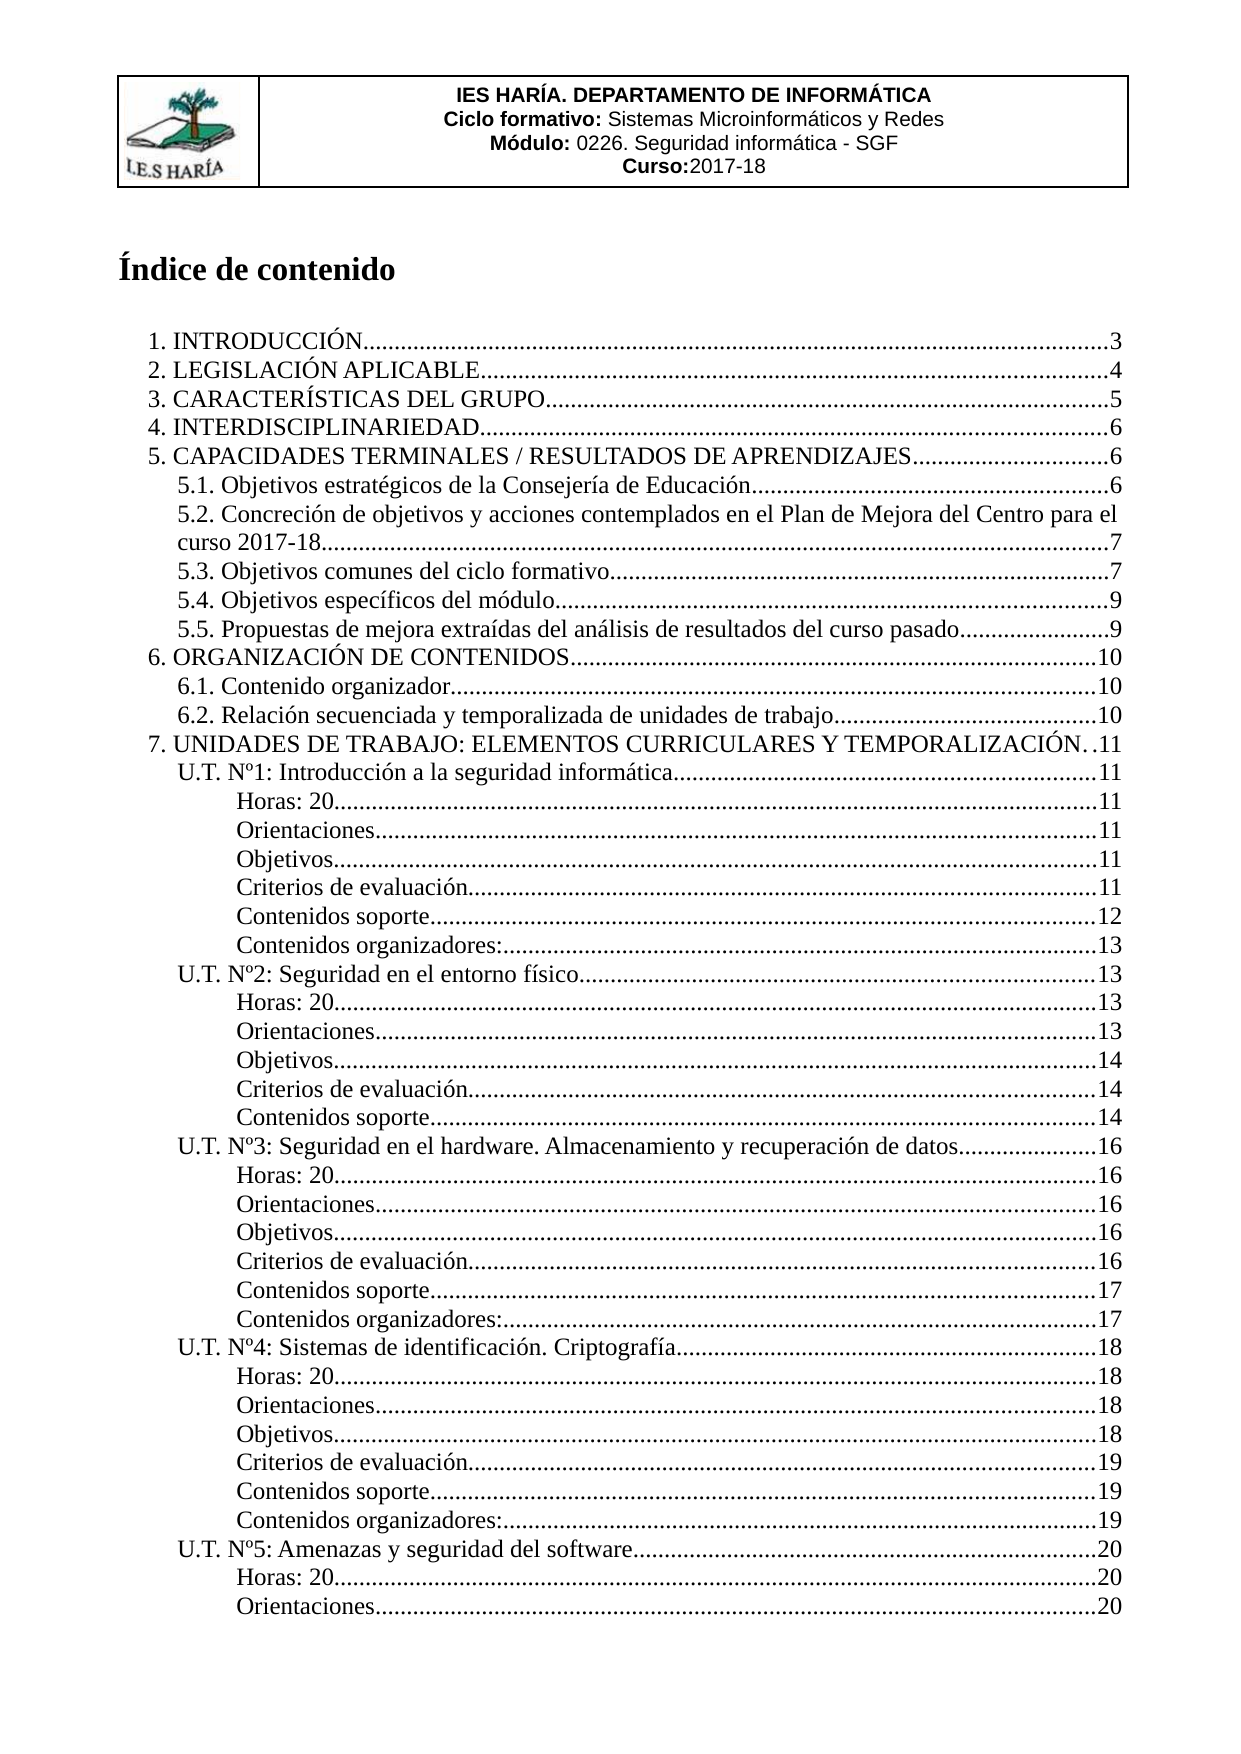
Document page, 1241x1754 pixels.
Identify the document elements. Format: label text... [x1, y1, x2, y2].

text Criterios de evaluación 16 [236, 1246, 1122, 1275]
text Contenidos soporte 14 [236, 1102, 1122, 1131]
text 5.4. Objetivos específicos del módulo 9 [177, 585, 1122, 614]
text Horas: 20 20 [236, 1562, 1122, 1591]
text 5.2. Concreción de objetivos y acciones contemplados en el Plan de Mejora del Centro para el curso 2017-18. 7 [177, 499, 1122, 556]
text Contenidos soporte 12 [236, 901, 1122, 930]
text 2. LEGISLACIÓN APLICABLE 4 [148, 355, 1122, 384]
subtitle Índice de contenido [118, 249, 1122, 288]
text 5. CAPACIDADES TERMINALES / RESULTADOS DE APRENDIZAJES 6 [148, 441, 1122, 470]
text Objetivos 18 [236, 1419, 1122, 1447]
text 5.5. Propuestas de mejora extraídas del análisis de resultados del curso pasado 9 [177, 614, 1122, 642]
text U.T. Nº2: Seguridad en el entorno físico 13 [177, 959, 1122, 987]
text U.T. Nº4: Sistemas de identificación. Criptografía 18 [177, 1332, 1122, 1361]
text U.T. Nº3: Seguridad en el hardware. Almacenamiento y recuperación de datos 16 [177, 1131, 1122, 1160]
text Orientaciones 20 [236, 1591, 1122, 1620]
text Orientaciones 16 [236, 1189, 1122, 1217]
text Contenidos organizadores: 19 [236, 1505, 1122, 1534]
text Objetivos 16 [236, 1217, 1122, 1246]
text Objetivos 11 [236, 844, 1122, 872]
text 7. UNIDADES DE TRABAJO: ELEMENTOS CURRICULARES Y TEMPORALIZACIÓN 11 [148, 729, 1122, 757]
text 4. INTERDISCIPLINARIEDAD 6 [148, 412, 1122, 441]
text U.T. Nº5: Amenazas y seguridad del software 20 [177, 1534, 1122, 1562]
text Contenidos organizadores: 13 [236, 930, 1122, 959]
text Criterios de evaluación 11 [236, 872, 1122, 901]
text 6.1. Contenido organizador 10 [177, 671, 1122, 700]
text Horas: 20 16 [236, 1160, 1122, 1189]
text Horas: 20 11 [236, 786, 1122, 815]
text Contenidos soporte 17 [236, 1275, 1122, 1304]
text Contenidos soporte 19 [236, 1476, 1122, 1505]
text Orientaciones 11 [236, 815, 1122, 844]
text Criterios de evaluación 19 [236, 1447, 1122, 1476]
text Orientaciones 13 [236, 1016, 1122, 1045]
text Horas: 20 13 [236, 987, 1122, 1016]
text 6.2. Relación secuenciada y temporalizada de unidades de trabajo 10 [177, 700, 1122, 729]
text 5.1. Objetivos estratégicos de la Consejería de Educación 6 [177, 470, 1122, 499]
text Contenidos organizadores: 17 [236, 1304, 1122, 1332]
picture [123, 82, 241, 180]
text 6. ORGANIZACIÓN DE CONTENIDOS 10 [148, 642, 1122, 671]
text U.T. Nº1: Introducción a la seguridad informática 11 [177, 757, 1122, 786]
text Criterios de evaluación 14 [236, 1074, 1122, 1102]
text 3. CARACTERÍSTICAS DEL GRUPO 5 [148, 384, 1122, 412]
text Objetivos 14 [236, 1045, 1122, 1074]
text 1. INTRODUCCIÓN 3 [148, 326, 1122, 355]
text Orientaciones 18 [236, 1390, 1122, 1419]
text Horas: 20 18 [236, 1361, 1122, 1390]
text 5.3. Objetivos comunes del ciclo formativo 7 [177, 556, 1122, 585]
